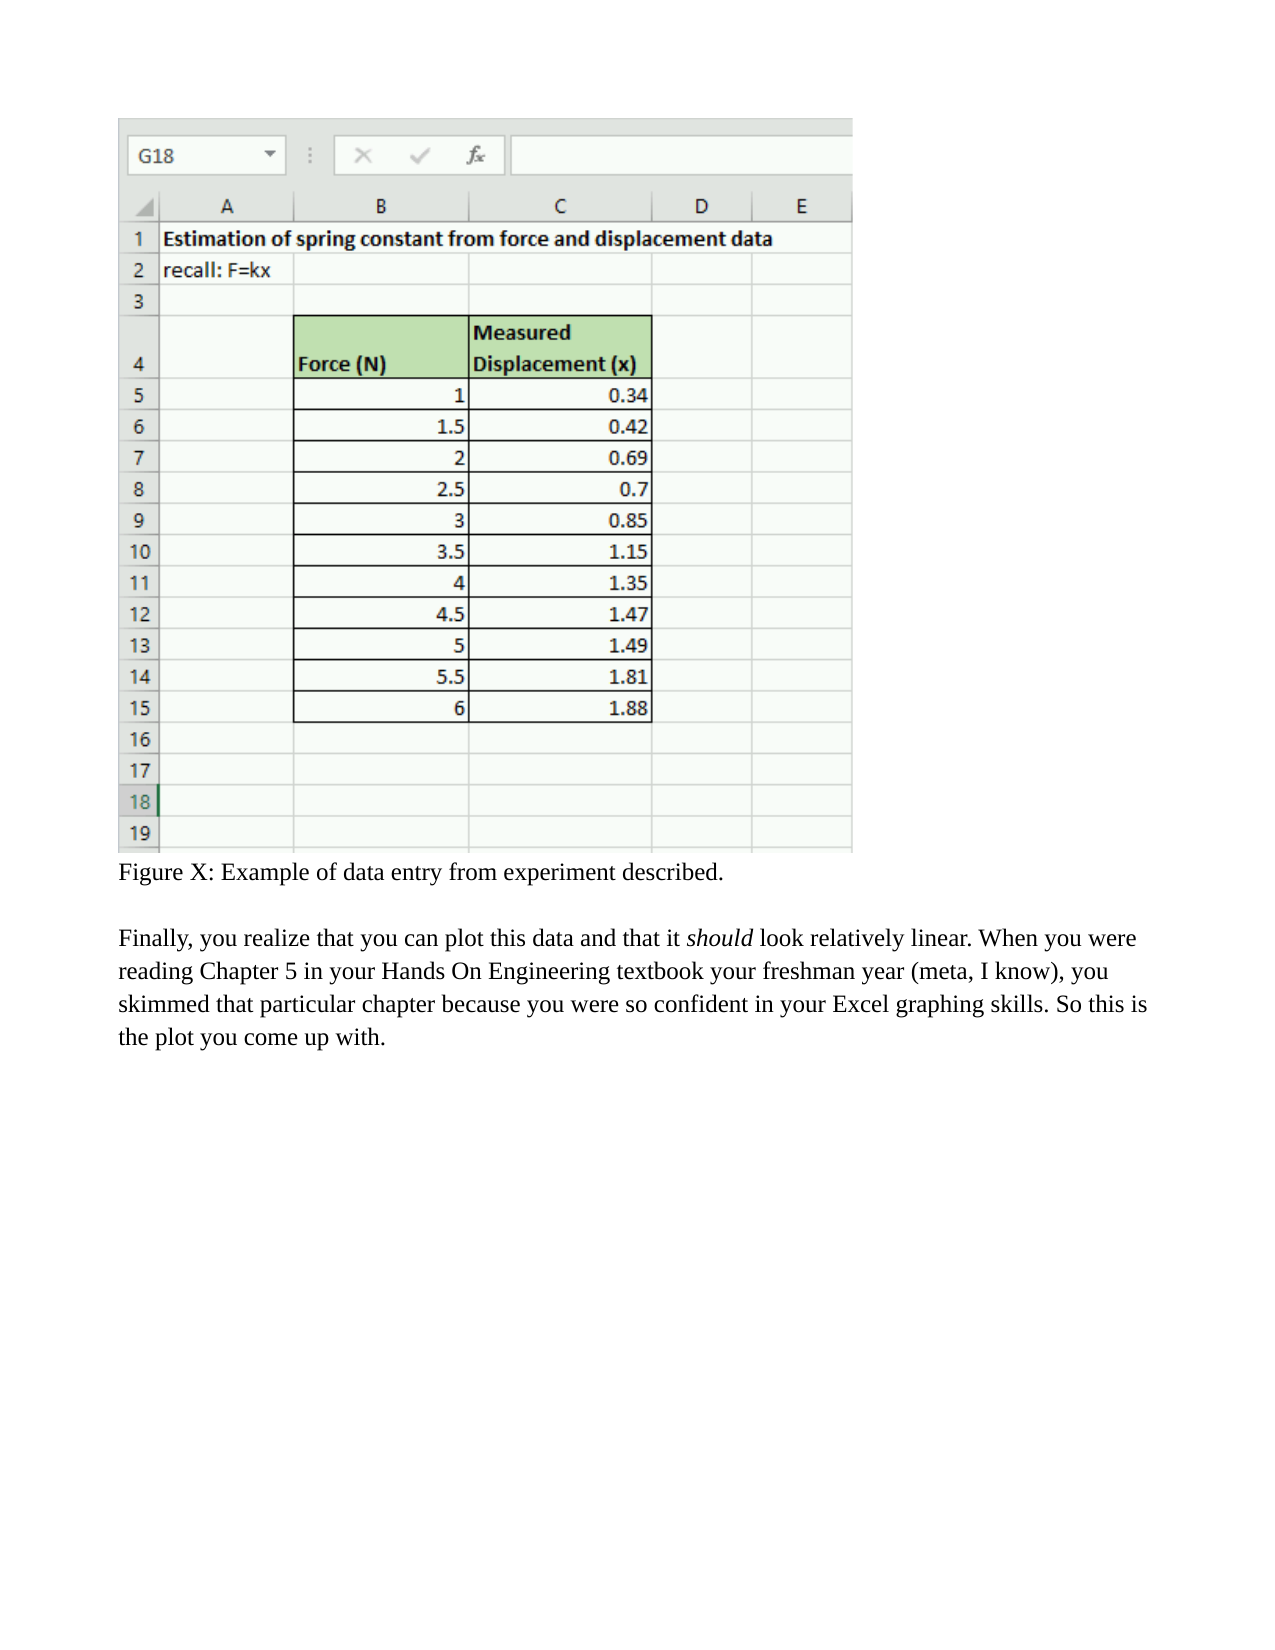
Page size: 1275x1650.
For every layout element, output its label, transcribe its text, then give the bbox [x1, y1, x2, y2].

text Finally, you realize that you can plot this data and that it should look relatively linear. When you were reading Chapter 5 in your Hands On Engineering textbook your freshman year (meta, I know), you skimmed that particular chapter because you were so confident in your Excel graphing skills. So this is the plot you come up with. [118, 923, 1157, 1051]
picture [118, 118, 853, 853]
text Figure X: Example of data entry from experiment described. [118, 857, 1157, 886]
